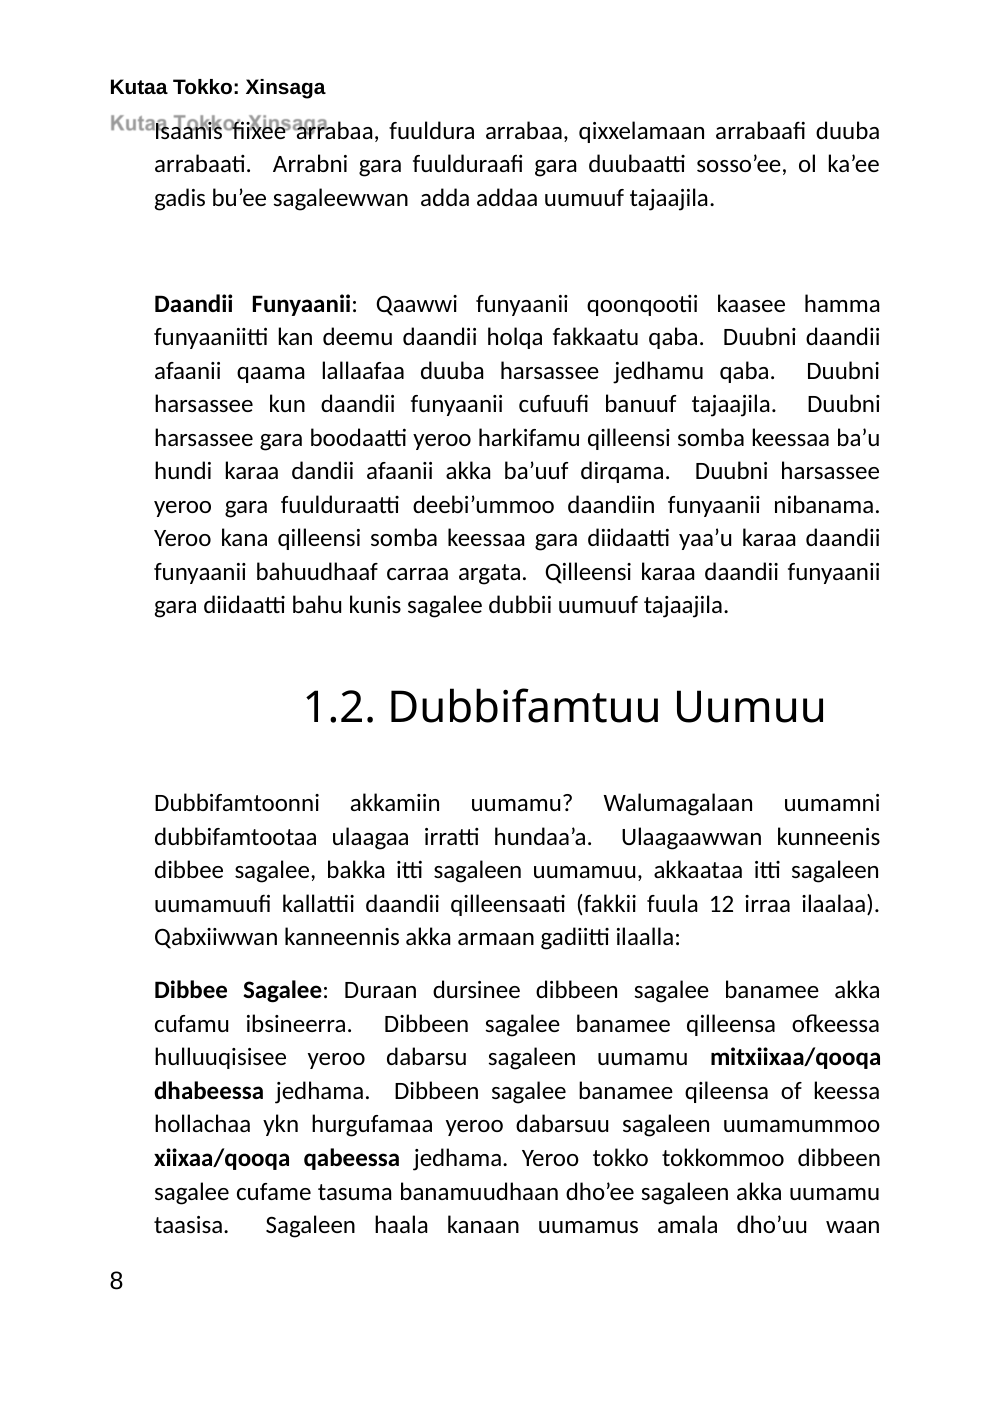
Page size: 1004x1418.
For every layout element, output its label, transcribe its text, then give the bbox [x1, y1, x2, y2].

subtitle 1.2. Dubbifamtuu Uumuu [302, 675, 894, 735]
text Daandii Funyaanii: Qaawwi funyaanii qoonqootii kaasee hamma funyaaniitti kan deemu daandii holqa fakkaatu qaba. Duubni daandii afaanii qaama lallaafaa duuba harsassee jedhamu qaba. Duubni harsassee kun daandii funyaanii cufuufi banuuf tajaajila. Duubni harsassee gara boodaatti yeroo harkifamu qilleensi somba keessaa ba’u hundi karaa dandii afaanii akka ba’uuf dirqama. Duubni harsassee yeroo gara fuulduraatti deebi’ummoo daandiin funyaanii nibanama. Yeroo kana qilleensi somba keessaa gara diidaatti yaa’u karaa daandii funyaanii bahuudhaaf carraa argata. Qilleensi karaa daandii funyaanii gara diidaatti bahu kunis sagalee dubbii uumuuf tajaajila. [154, 288, 881, 620]
picture [95, 102, 353, 149]
text Dubbifamtoonni akkamiin uumamu? Walumagalaan uumamni dubbifamtootaa ulaagaa irratti hundaa’a. Ulaagaawwan kunneenis dibbee sagalee, bakka itti sagaleen uumamuu, akkaataa itti sagaleen uumamuufi kallattii daandii qilleensaati (fakkii fuula 12 irraa ilaalaa). Qabxiiwwan kanneennis akka armaan gadiitti ilaalla: [154, 787, 881, 952]
text Isaanis fiixee arrabaa, fuuldura arrabaa, qixxelamaan arrabaafi duuba arrabaati. Arrabni gara fuulduraafi gara duubaatti sosso’ee, ol ka’ee gadis bu’ee sagaleewwan adda addaa uumuuf tajaajila. [154, 115, 881, 213]
text Dibbee Sagalee: Duraan dursinee dibbeen sagalee banamee akka cufamu ibsineerra. Dibbeen sagalee banamee qilleensa ofkeessa hulluuqisisee yeroo dabarsu sagaleen uumamu mitxiixaa/qooqa dhabeessa jedhama. Dibbeen sagalee banamee qileensa of keessa hollachaa ykn hurgufamaa yeroo dabarsuu sagaleen uumamummoo xiixaa/qooqa qabeessa jedhama. Yeroo tokko tokkommoo dibbeen sagalee cufame tasuma banamuudhaan dho’ee sagaleen akka uumamu taasisa. Sagaleen haala kanaan uumamus amala dho’uu waan [154, 974, 881, 1240]
